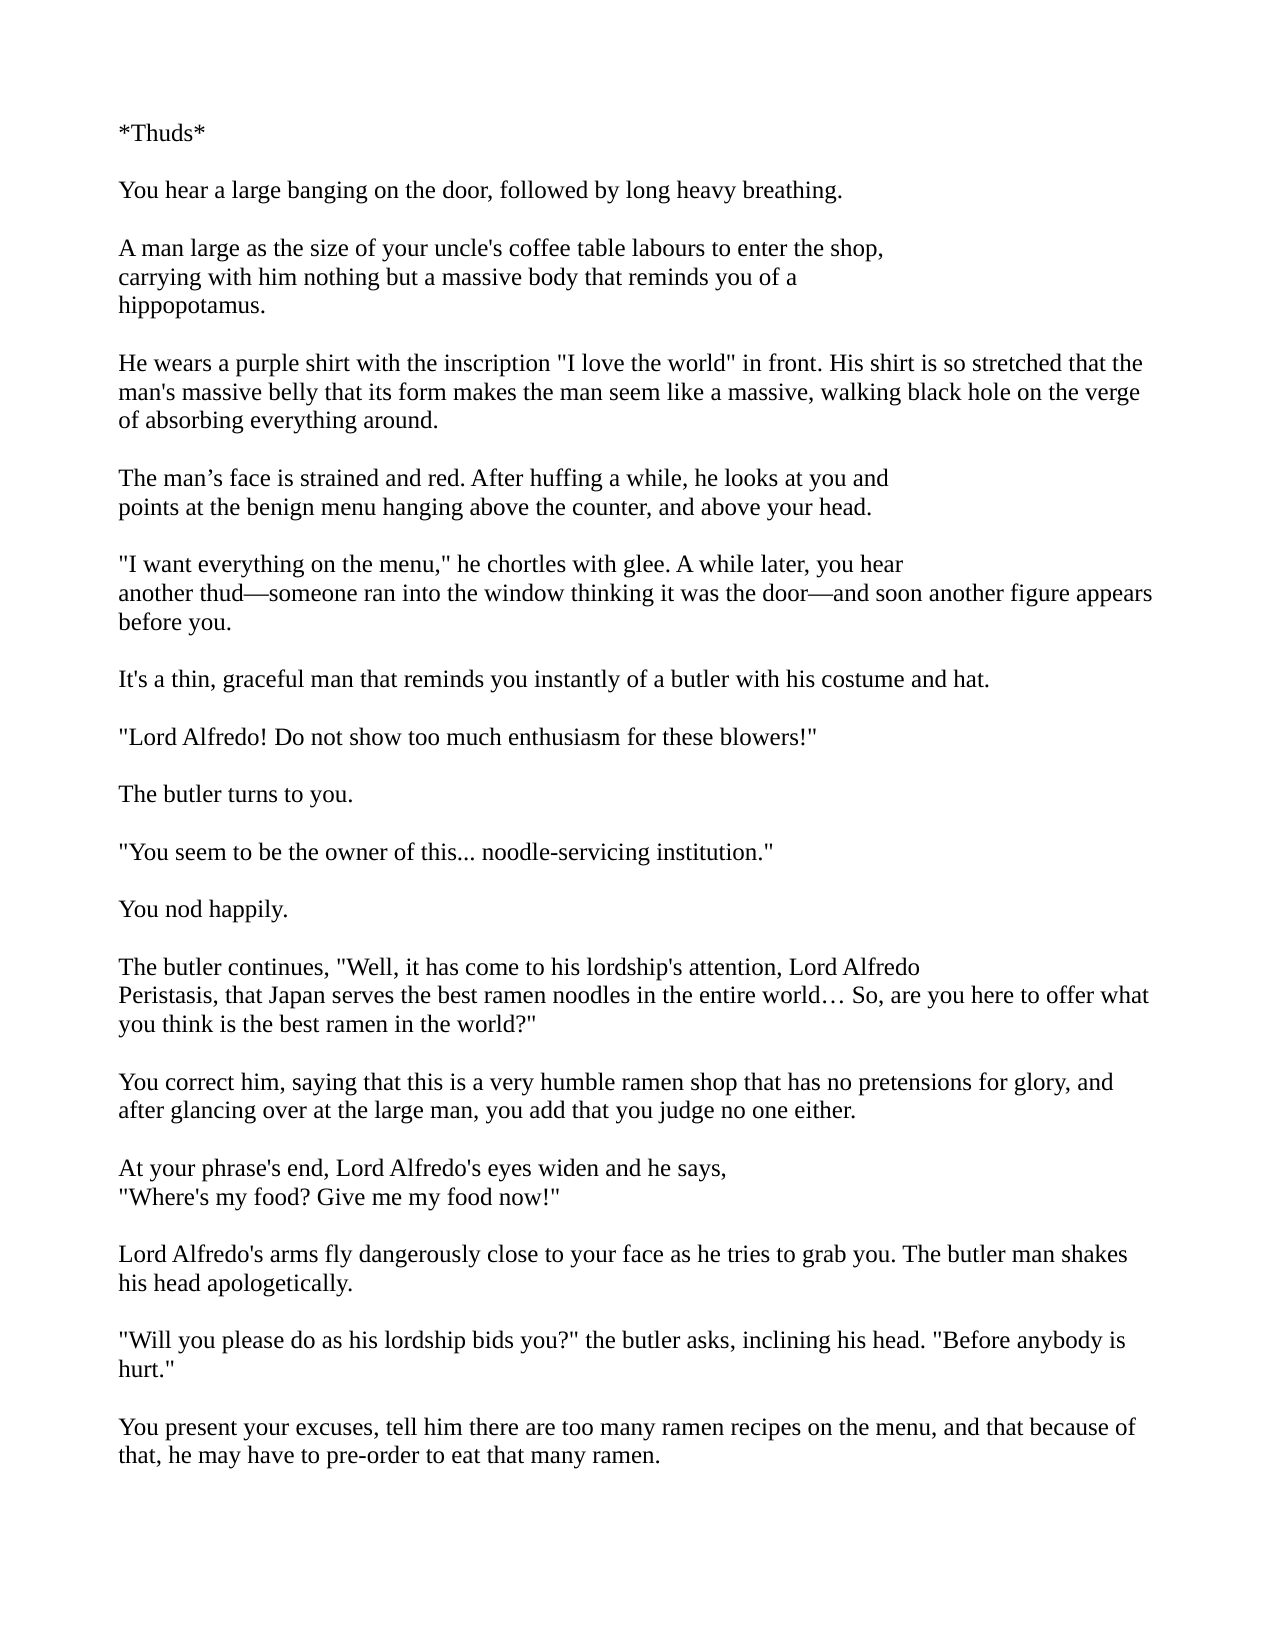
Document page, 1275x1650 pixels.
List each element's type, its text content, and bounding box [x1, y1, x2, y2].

text A man large as the size of your uncle's coffee table labours to enter the shop, [118, 233, 1157, 262]
text You correct him, saying that this is a very humble ramen shop that has no pretensions for glory, and after glancing over at the large man, you add that you judge no one either. [118, 1067, 1157, 1124]
text You nod happily. [118, 894, 1157, 923]
text *Thuds* [118, 118, 1157, 147]
text Lord Alfredo's arms fly dangerously close to your face as he tries to grab you. The butler man shakes his head apologetically. [118, 1239, 1157, 1297]
text Peristasis, that Japan serves the best ramen noodles in the entire world… So, are you here to offer what you think is the best ramen in the world?" [118, 981, 1157, 1038]
text carrying with him nothing but a massive body that reminds you of a [118, 262, 1157, 291]
text hippopotamus. [118, 291, 1157, 319]
text The butler turns to you. [118, 779, 1157, 808]
text The man’s face is strained and red. After huffing a while, he looks at you and [118, 463, 1157, 492]
text "I want everything on the menu," he chortles with glee. A while later, you hear [118, 549, 1157, 578]
text You hear a large banging on the door, followed by long heavy breathing. [118, 176, 1157, 204]
text You present your excuses, tell him there are too many ramen recipes on the menu, and that because of that, he may have to pre-order to eat that many ramen. [118, 1412, 1157, 1469]
text points at the benign menu hanging above the counter, and above your head. [118, 492, 1157, 521]
text "Lord Alfredo! Do not show too much enthusiasm for these blowers!" [118, 722, 1157, 751]
text At your phrase's end, Lord Alfredo's eyes widen and he says, [118, 1153, 1157, 1182]
text He wears a purple shirt with the inscription "I love the world" in front. His shirt is so stretched that the man's massive belly that its form makes the man seem like a massive, walking black hole on the verge of absorbing everything around. [118, 348, 1157, 434]
text "Where's my food? Give me my food now!" [118, 1182, 1157, 1211]
text another thud—someone ran into the window thinking it was the door—and soon another figure appears before you. [118, 578, 1157, 636]
text It's a thin, graceful man that reminds you instantly of a butler with his costume and hat. [118, 664, 1157, 693]
text "Will you please do as his lordship bids you?" the butler asks, inclining his head. "Before anybody is hurt." [118, 1326, 1157, 1383]
text "You seem to be the owner of this... noodle-servicing institution." [118, 837, 1157, 866]
text The butler continues, "Well, it has come to his lordship's attention, Lord Alfredo [118, 952, 1157, 981]
